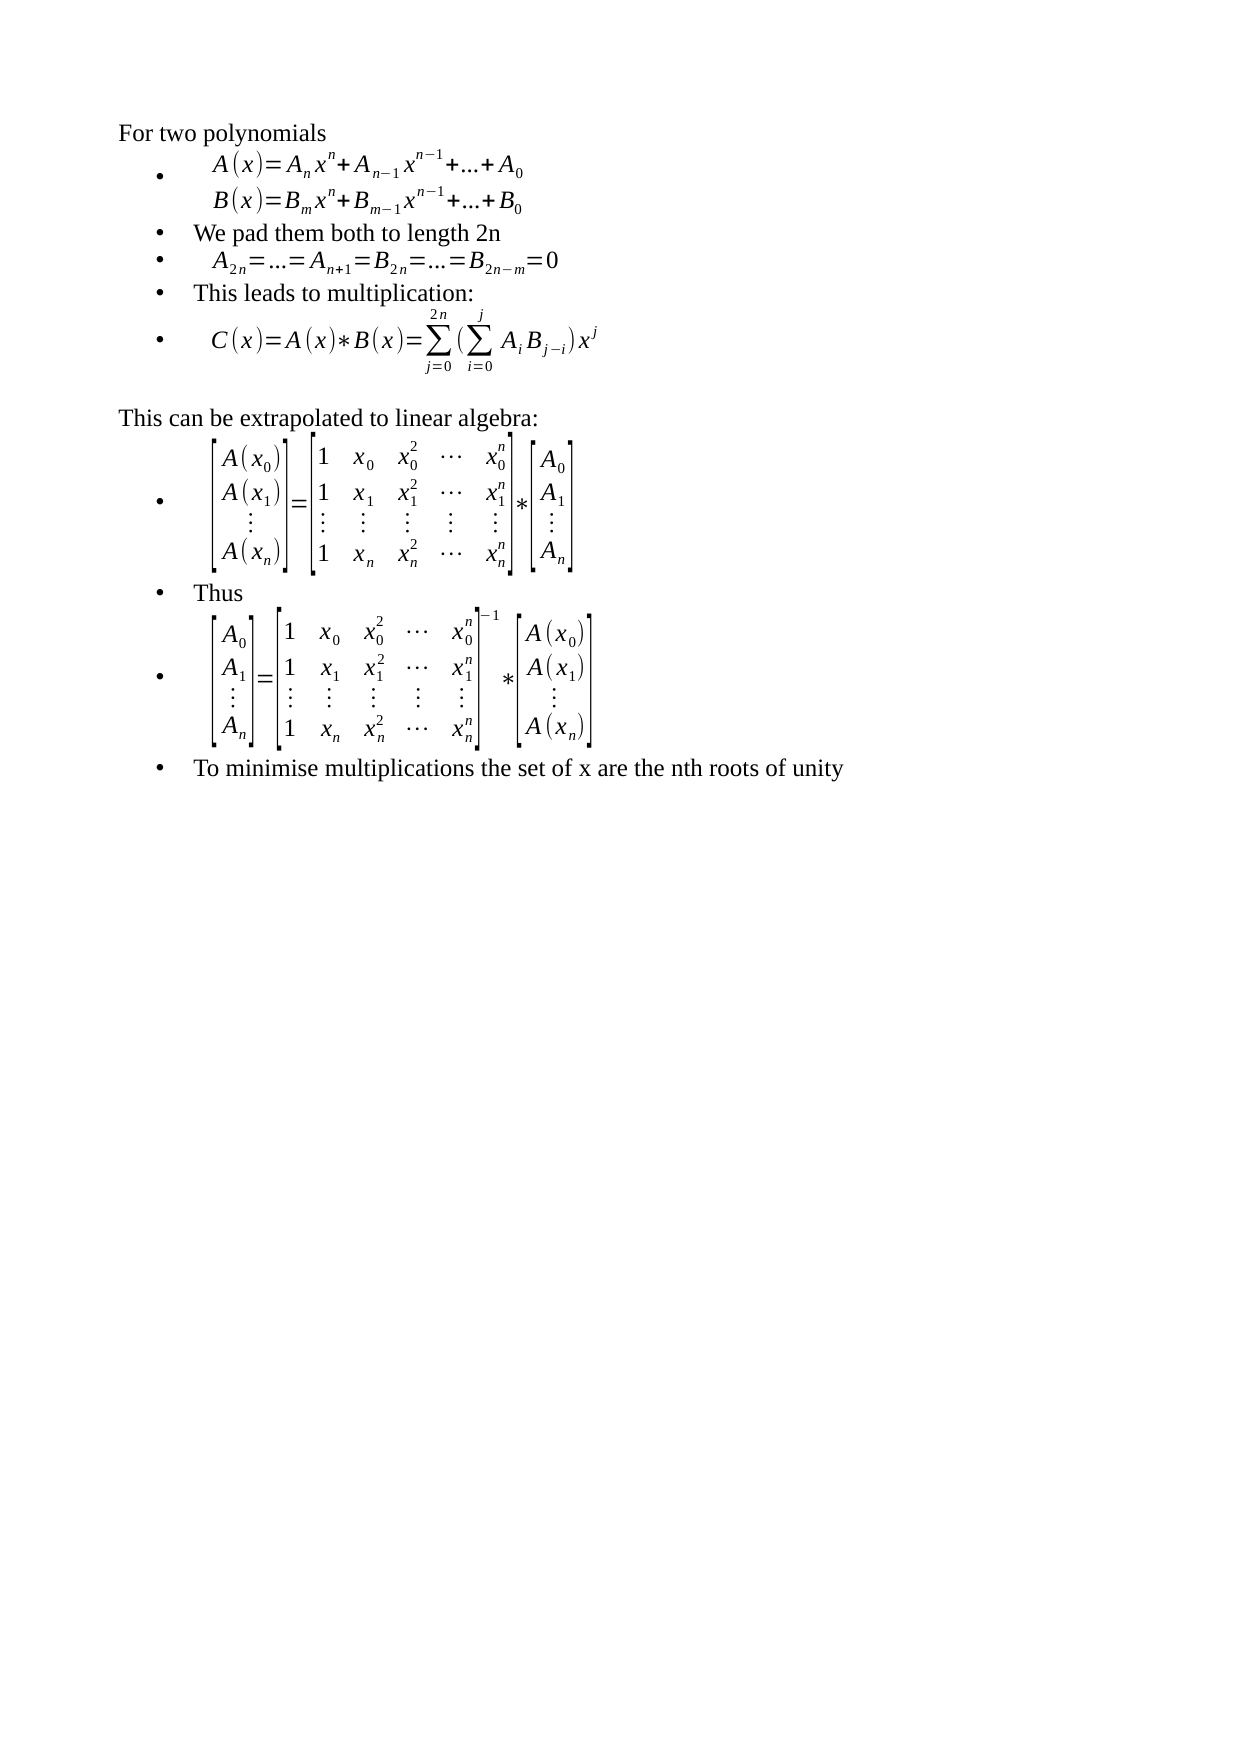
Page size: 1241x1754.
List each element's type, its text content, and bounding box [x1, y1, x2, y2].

text For two polynomials [118, 118, 1122, 147]
list We pad them both to length 2n [156, 218, 1122, 247]
list To minimise multiplications the set of x are the nth roots of unity [156, 753, 1122, 782]
list This leads to multiplication: [156, 278, 1122, 307]
text This can be extrapolated to linear algebra: [118, 403, 1122, 432]
list Thus [156, 578, 1122, 607]
